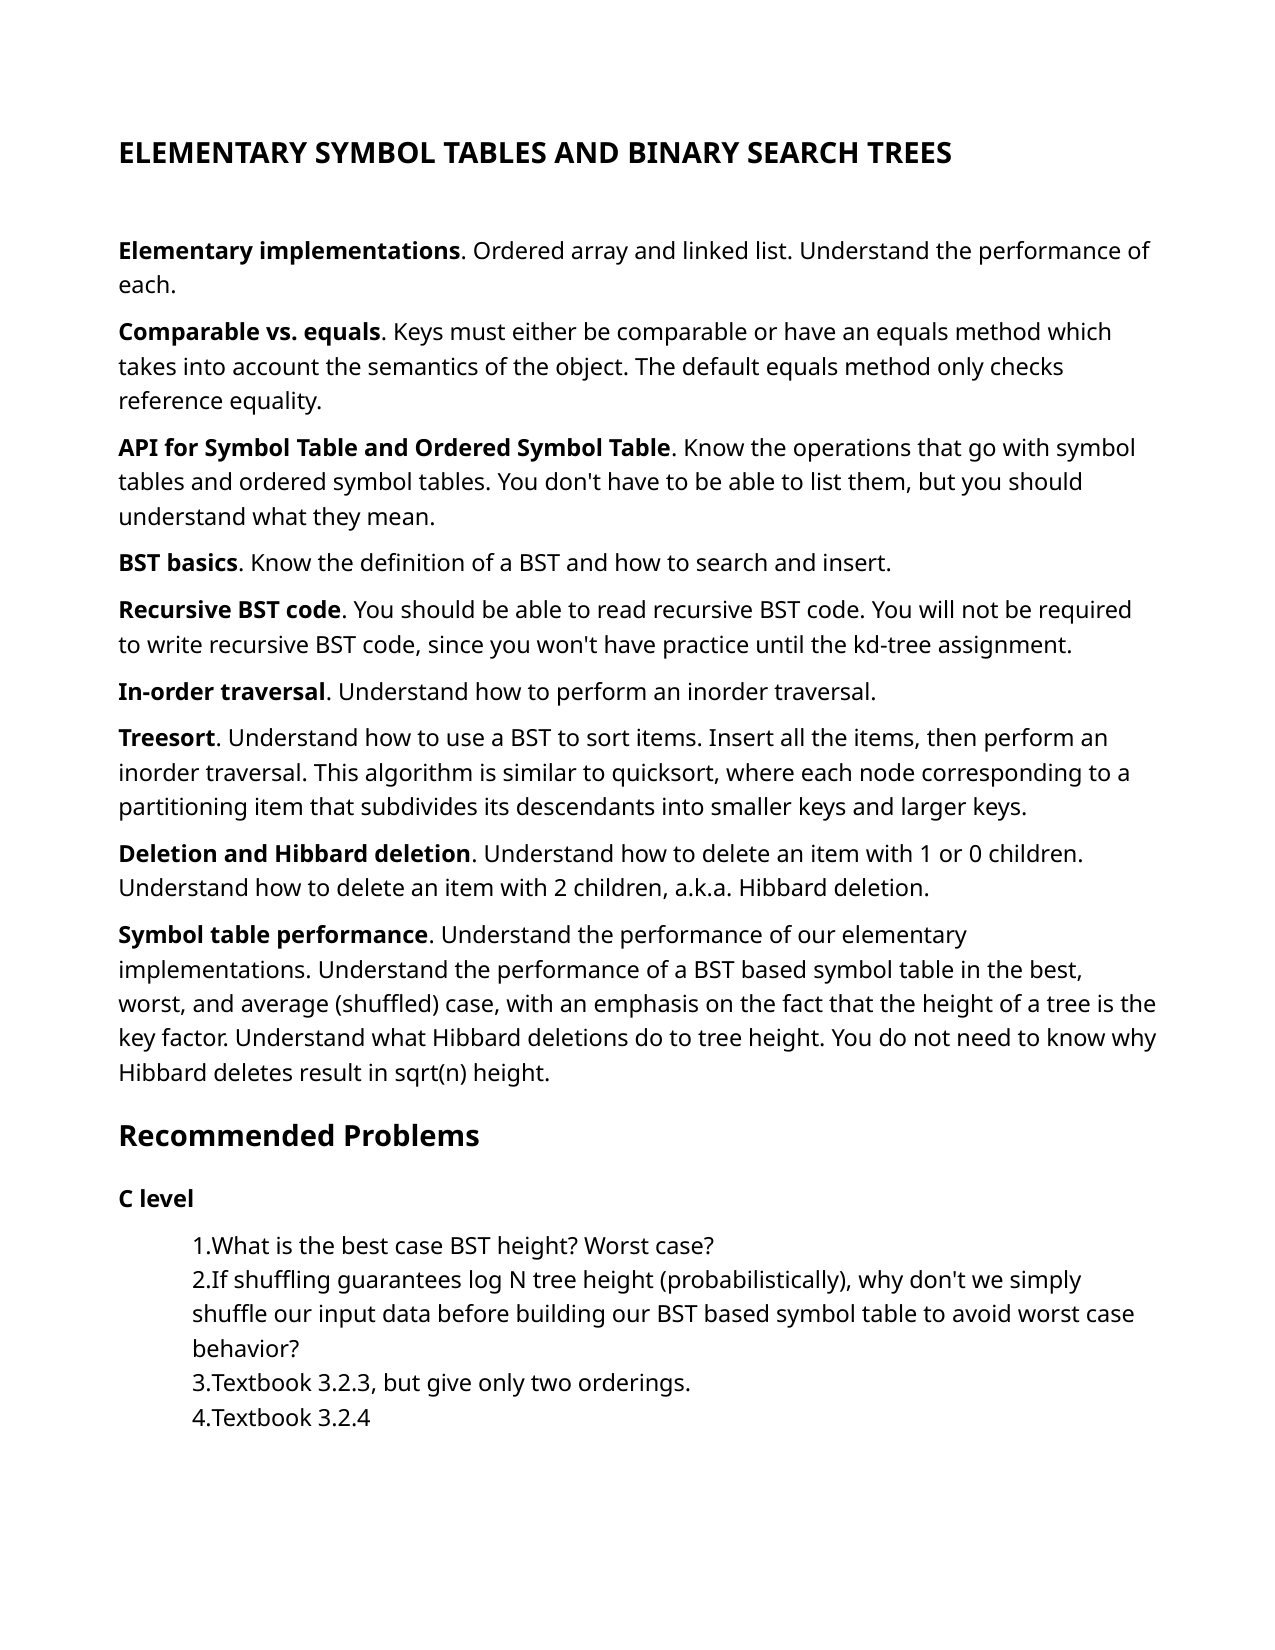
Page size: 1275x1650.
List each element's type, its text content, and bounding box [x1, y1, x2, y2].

list Textbook 3.2.4 [118, 1398, 1157, 1433]
text API for Symbol Table and Ordered Symbol Table. Know the operations that go with symbol tables and ordered symbol tables. You don't have to be able to list them, but you should understand what they mean. [118, 429, 1157, 532]
text BST basics. Know the definition of a BST and how to search and insert. [118, 544, 1157, 579]
subtitle C level [118, 1180, 1157, 1214]
text Recursive BST code. You should be able to read recursive BST code. You will not be required to write recursive BST code, since you won't have practice until the kd-tree assignment. [118, 591, 1157, 660]
list If shuffling guarantees log N tree height (probabilistically), why don't we simply shuffle our input data before building our BST based symbol table to avoid worst case behavior? [118, 1261, 1157, 1364]
text Elementary implementations. Ordered array and linked list. Understand the performance of each. [118, 232, 1157, 301]
list Textbook 3.2.3, but give only two orderings. [118, 1364, 1157, 1398]
text Deletion and Hibbard deletion. Understand how to delete an item with 1 or 0 children. Understand how to delete an item with 2 children, a.k.a. Hibbard deletion. [118, 835, 1157, 904]
text Comparable vs. equals. Keys must either be comparable or have an equals method which takes into account the semantics of the object. The default equals method only checks reference equality. [118, 313, 1157, 416]
text In-order traversal. Understand how to perform an inorder traversal. [118, 672, 1157, 707]
text Symbol table performance. Understand the performance of our elementary implementations. Understand the performance of a BST based symbol table in the best, worst, and average (shuffled) case, with an emphasis on the fact that the height of a tree is the key factor. Understand what Hibbard deletions do to tree height. You do not need to know why Hibbard deletes result in sqrt(n) height. [118, 916, 1157, 1088]
list What is the best case BST height? Worst case? [118, 1227, 1157, 1261]
subtitle Recommended Problems [118, 1115, 1157, 1155]
text Treesort. Understand how to use a BST to sort items. Insert all the items, then perform an inorder traversal. This algorithm is similar to quicksort, where each node corresponding to a partitioning item that subdivides its descendants into smaller keys and larger keys. [118, 719, 1157, 822]
subtitle ELEMENTARY SYMBOL TABLES AND BINARY SEARCH TREES [118, 133, 1157, 172]
